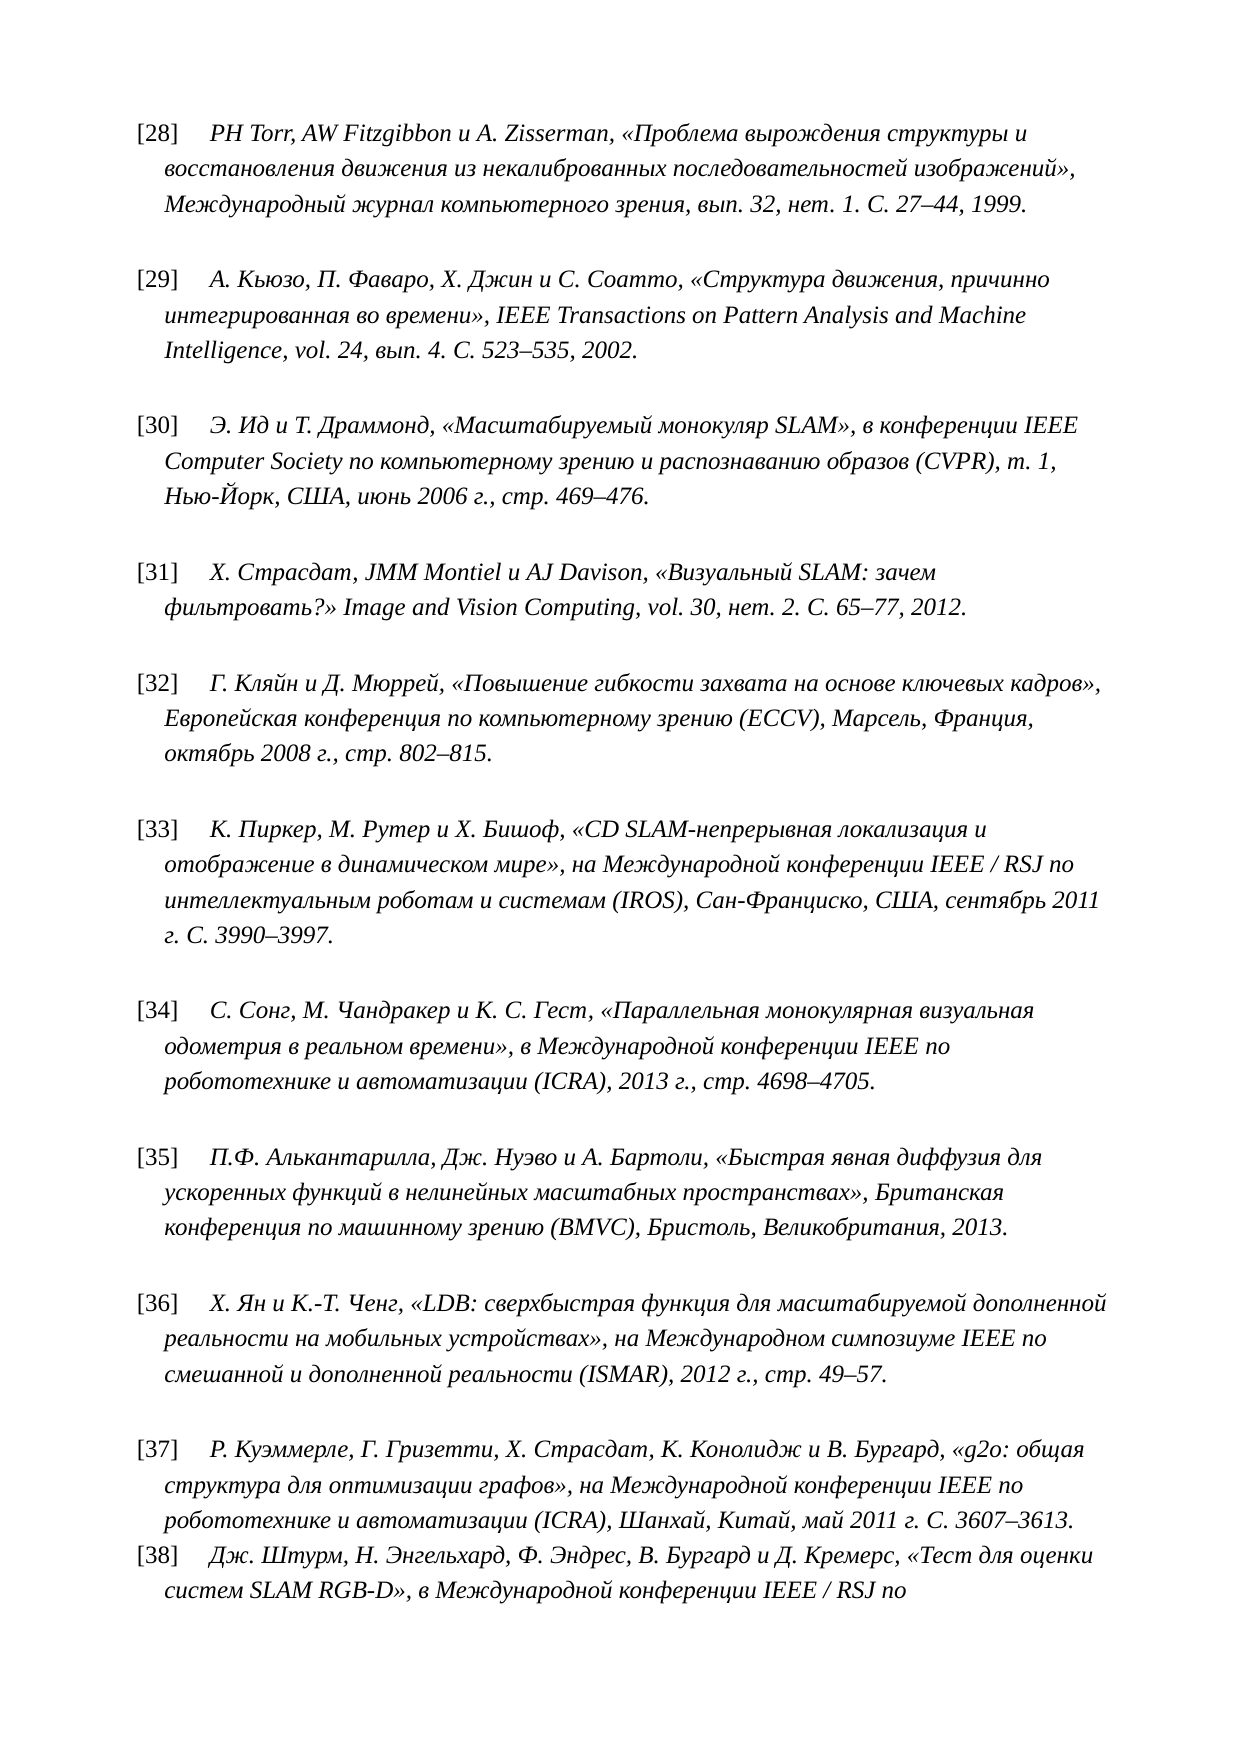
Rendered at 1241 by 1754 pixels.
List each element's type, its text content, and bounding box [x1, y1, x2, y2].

text [30] Э. Ид и Т. Драммонд, «Масштабируемый монокуляр SLAM», в конференции IEEE Computer Society по компьютерному зрению и распознаванию образов (CVPR), т. 1, Нью-Йорк, США, июнь 2006 г., стр. 469–476. [137, 411, 1118, 510]
text [29] А. Кьюзо, П. Фаваро, Х. Джин и С. Соатто, «Структура движения, причинно интегрированная во времени», IEEE Transactions on Pattern Analysis and Machine Intelligence, vol. 24, вып. 4. С. 523–535, 2002. [137, 264, 1118, 364]
text [31] Х. Страсдат, JMM Montiel и AJ Davison, «Визуальный SLAM: зачем фильтровать?» Image and Vision Computing, vol. 30, нет. 2. С. 65–77, 2012. [137, 557, 1118, 621]
text [37] Р. Куэммерле, Г. Гризетти, Х. Страсдат, К. Конолидж и В. Бургард, «g2o: общая структура для оптимизации графов», на Международной конференции IEEE по робототехнике и автоматизации (ICRA), Шанхай, Китай, май 2011 г. С. 3607–3613. [137, 1434, 1118, 1534]
text [32] Г. Кляйн и Д. Мюррей, «Повышение гибкости захвата на основе ключевых кадров», Европейская конференция по компьютерному зрению (ECCV), Марсель, Франция, октябрь 2008 г., стр. 802–815. [137, 668, 1118, 767]
text [33] К. Пиркер, М. Рутер и Х. Бишоф, «CD SLAM-непрерывная локализация и отображение в динамическом мире», на Международной конференции IEEE / RSJ по интеллектуальным роботам и системам (IROS), Сан-Франциско, США, сентябрь 2011 г. С. 3990–3997. [137, 814, 1118, 949]
text [38] Дж. Штурм, Н. Энгельхард, Ф. Эндрес, В. Бургард и Д. Кремерс, «Тест для оценки систем SLAM RGB-D», в Международной конференции IEEE / RSJ по [137, 1540, 1118, 1604]
text [36] X. Ян и К.-Т. Ченг, «LDB: сверхбыстрая функция для масштабируемой дополненной реальности на мобильных устройствах», на Международном симпозиуме IEEE по смешанной и дополненной реальности (ISMAR), 2012 г., стр. 49–57. [137, 1288, 1118, 1387]
text [28] PH Torr, AW Fitzgibbon и A. Zisserman, «Проблема вырождения структуры и восстановления движения из некалиброванных последовательностей изображений», Международный журнал компьютерного зрения, вып. 32, нет. 1. С. 27–44, 1999. [137, 118, 1118, 217]
text [35] П.Ф. Алькантарилла, Дж. Нуэво и А. Бартоли, «Быстрая явная диффузия для ускоренных функций в нелинейных масштабных пространствах», Британская конференция по машинному зрению (BMVC), Бристоль, Великобритания, 2013. [137, 1142, 1118, 1241]
text [34] С. Сонг, М. Чандракер и К. С. Гест, «Параллельная монокулярная визуальная одометрия в реальном времени», в Международной конференции IEEE по робототехнике и автоматизации (ICRA), 2013 г., стр. 4698–4705. [137, 996, 1118, 1095]
